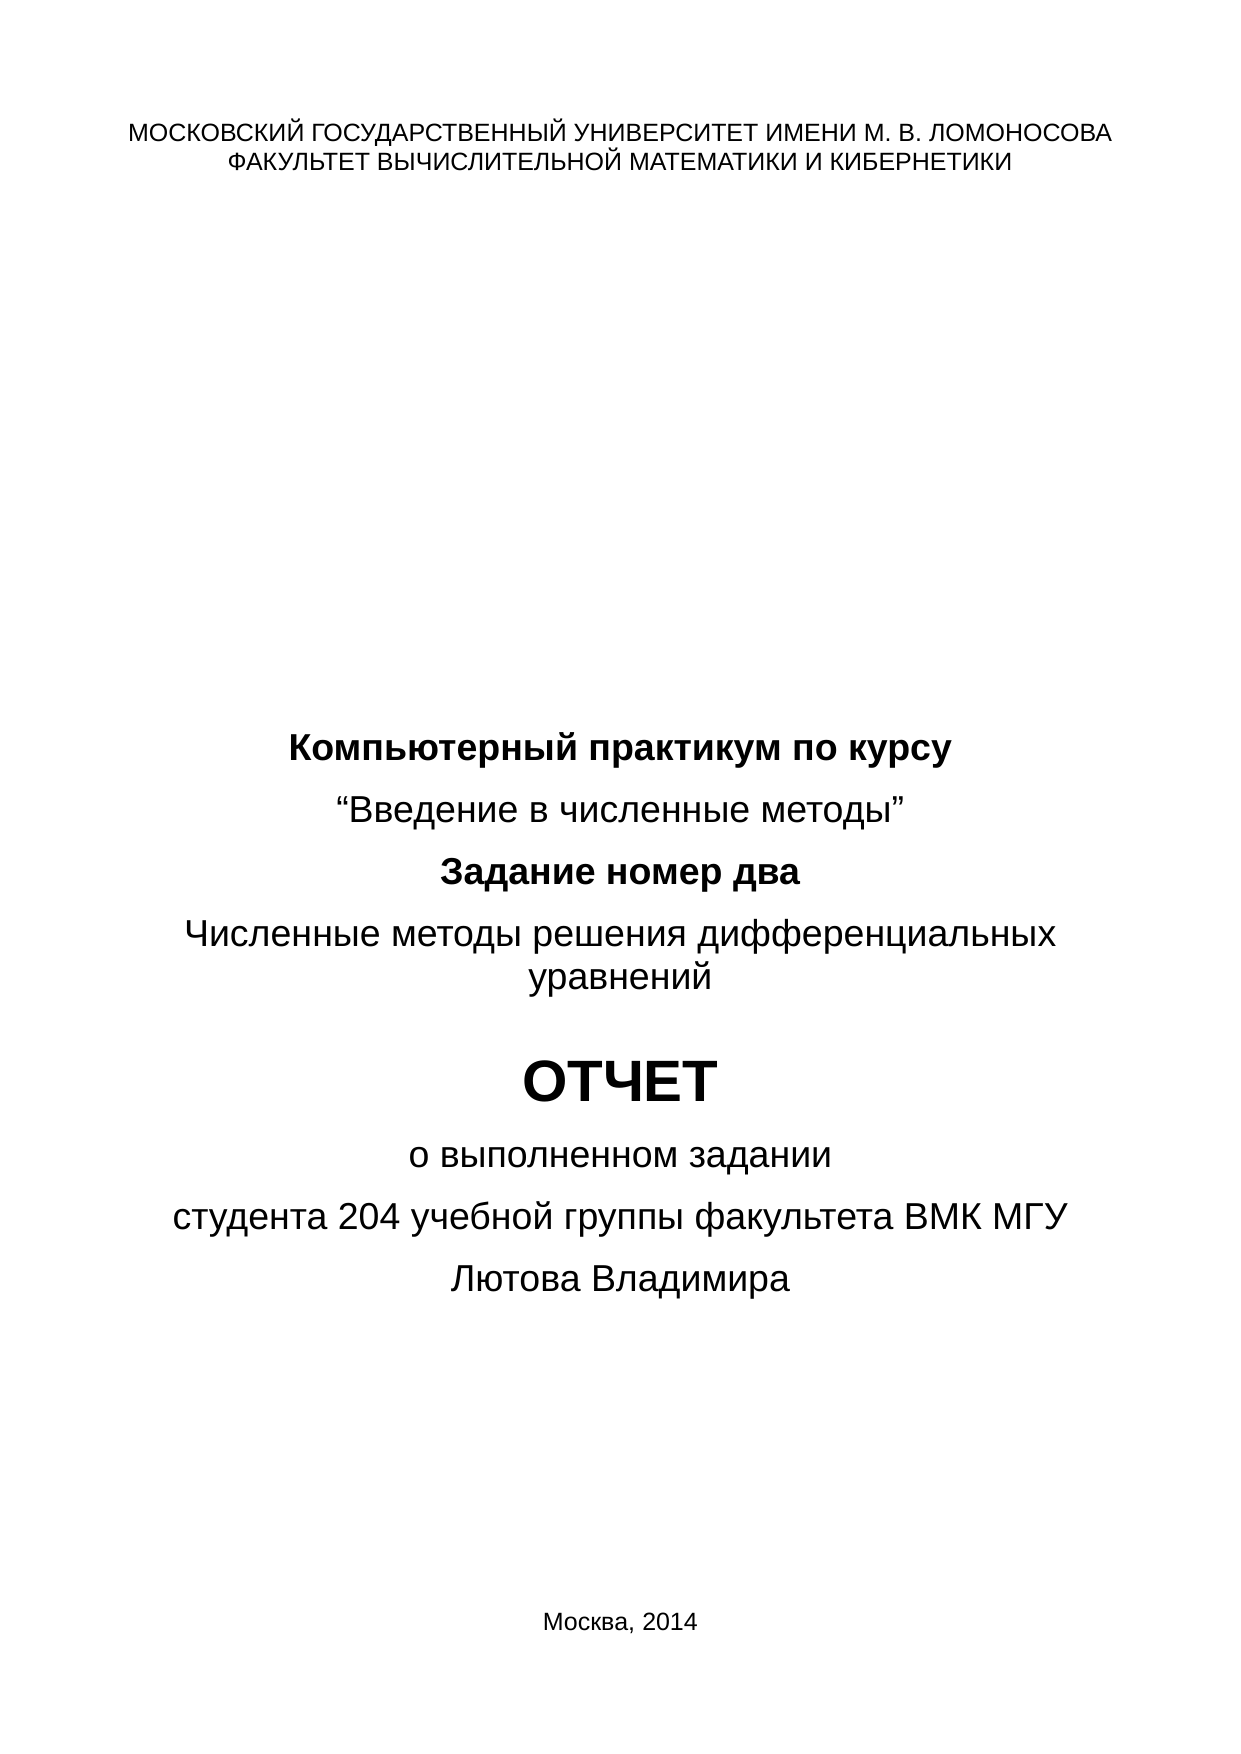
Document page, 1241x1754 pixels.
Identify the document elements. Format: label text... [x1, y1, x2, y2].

table_header [118, 206, 1122, 714]
table_cell Компьютерный практикум по курсу “Введение в численные методы” Задание номер два Численные методы решения дифференциальных уравнений [118, 714, 1122, 1016]
table_cell ОТЧЕТ о выполненном задании студента 204 учебной группы факультета ВМК МГУ Лютова Владимира [118, 1016, 1122, 1317]
